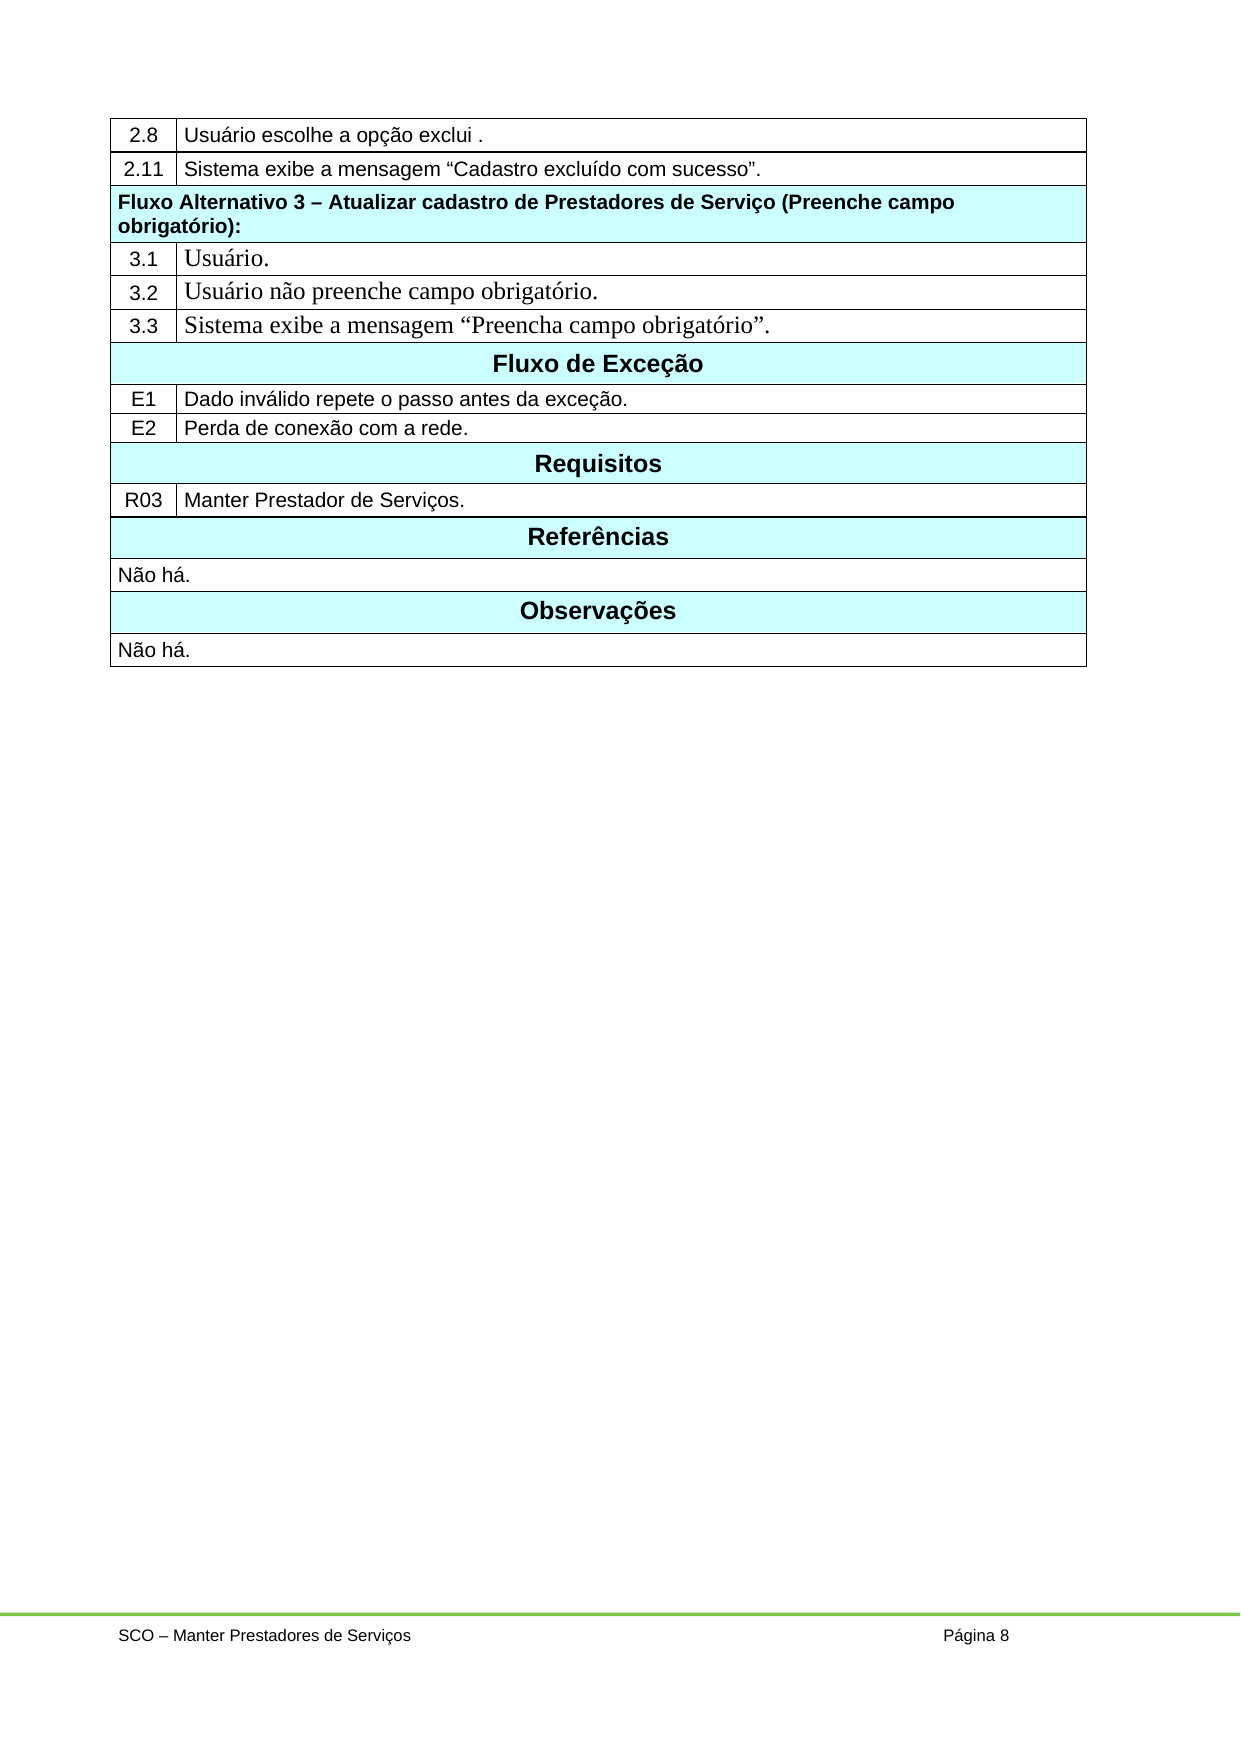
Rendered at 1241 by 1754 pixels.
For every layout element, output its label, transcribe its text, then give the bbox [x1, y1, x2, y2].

table_cell E1 [111, 385, 176, 413]
table_cell Usuário escolhe a opção exclui . [177, 119, 1086, 151]
table_cell Não há. [111, 634, 1086, 666]
table_cell Fluxo de Exceção [111, 343, 1086, 383]
table_cell R03 [111, 484, 176, 516]
table_cell Usuário não preenche campo obrigatório. [177, 276, 1086, 309]
table_cell Observações [111, 592, 1086, 632]
table_cell 2.11 [111, 153, 176, 185]
table_cell 3.3 [111, 310, 176, 342]
table_cell Perda de conexão com a rede. [177, 414, 1086, 442]
table_cell Não há. [111, 559, 1086, 591]
table_cell 3.2 [111, 276, 176, 309]
table_cell Referências [111, 518, 1086, 558]
table_cell Usuário. [177, 243, 1086, 275]
table_cell Dado inválido repete o passo antes da exceção. [177, 385, 1086, 413]
table_cell Sistema exibe a mensagem “Preencha campo obrigatório”. [177, 310, 1086, 342]
table_cell Manter Prestador de Serviços. [177, 484, 1086, 516]
table_cell Sistema exibe a mensagem “Cadastro excluído com sucesso”. [177, 153, 1086, 185]
table_cell Fluxo Alternativo 3 – Atualizar cadastro de Prestadores de Serviço (Preenche campo obrigatório): [111, 186, 1086, 242]
table_cell 2.8 [111, 119, 176, 151]
table_cell E2 [111, 414, 176, 442]
table_cell 3.1 [111, 243, 176, 275]
table_cell Requisitos [111, 443, 1086, 483]
